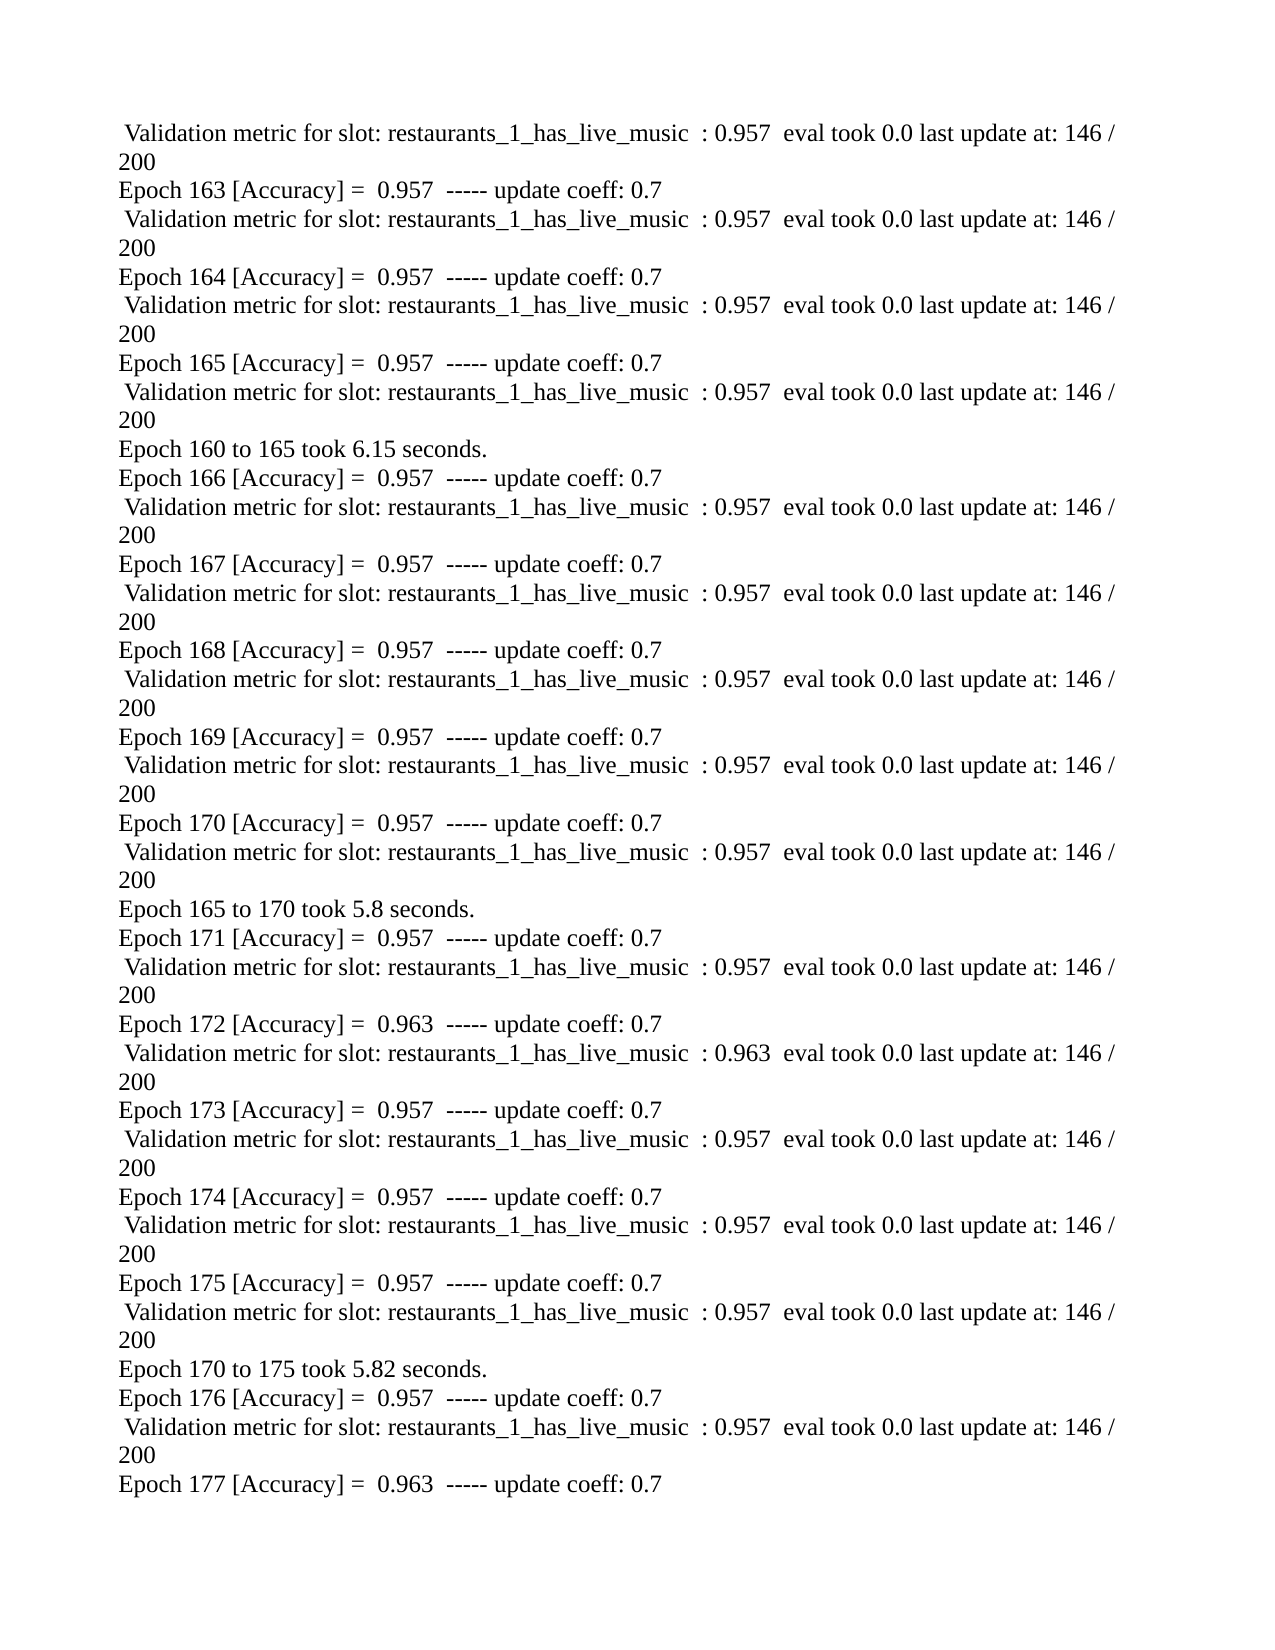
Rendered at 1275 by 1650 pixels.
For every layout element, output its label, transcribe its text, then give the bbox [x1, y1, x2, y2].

text Validation metric for slot: restaurants_1_has_live_music : 0.957 eval took 0.0 last update at: 146 / 200 [118, 578, 1157, 636]
text Epoch 169 [Accuracy] = 0.957 ----- update coeff: 0.7 [118, 722, 1157, 751]
text Epoch 163 [Accuracy] = 0.957 ----- update coeff: 0.7 [118, 176, 1157, 204]
text Epoch 173 [Accuracy] = 0.957 ----- update coeff: 0.7 [118, 1096, 1157, 1124]
text Validation metric for slot: restaurants_1_has_live_music : 0.957 eval took 0.0 last update at: 146 / 200 [118, 291, 1157, 348]
text Validation metric for slot: restaurants_1_has_live_music : 0.957 eval took 0.0 last update at: 146 / 200 [118, 664, 1157, 722]
text Validation metric for slot: restaurants_1_has_live_music : 0.957 eval took 0.0 last update at: 146 / 200 [118, 952, 1157, 1009]
text Epoch 170 to 175 took 5.82 seconds. [118, 1354, 1157, 1383]
text Validation metric for slot: restaurants_1_has_live_music : 0.957 eval took 0.0 last update at: 146 / 200 [118, 1124, 1157, 1182]
text Validation metric for slot: restaurants_1_has_live_music : 0.957 eval took 0.0 last update at: 146 / 200 [118, 1211, 1157, 1268]
text Validation metric for slot: restaurants_1_has_live_music : 0.957 eval took 0.0 last update at: 146 / 200 [118, 118, 1157, 176]
text Epoch 171 [Accuracy] = 0.957 ----- update coeff: 0.7 [118, 923, 1157, 952]
text Epoch 177 [Accuracy] = 0.963 ----- update coeff: 0.7 [118, 1469, 1157, 1498]
text Epoch 172 [Accuracy] = 0.963 ----- update coeff: 0.7 [118, 1009, 1157, 1038]
text Validation metric for slot: restaurants_1_has_live_music : 0.963 eval took 0.0 last update at: 146 / 200 [118, 1038, 1157, 1096]
text Validation metric for slot: restaurants_1_has_live_music : 0.957 eval took 0.0 last update at: 146 / 200 [118, 204, 1157, 262]
text Epoch 160 to 165 took 6.15 seconds. [118, 434, 1157, 463]
text Epoch 165 to 170 took 5.8 seconds. [118, 894, 1157, 923]
text Epoch 166 [Accuracy] = 0.957 ----- update coeff: 0.7 [118, 463, 1157, 492]
text Epoch 167 [Accuracy] = 0.957 ----- update coeff: 0.7 [118, 549, 1157, 578]
text Validation metric for slot: restaurants_1_has_live_music : 0.957 eval took 0.0 last update at: 146 / 200 [118, 377, 1157, 434]
text Validation metric for slot: restaurants_1_has_live_music : 0.957 eval took 0.0 last update at: 146 / 200 [118, 1297, 1157, 1354]
text Epoch 170 [Accuracy] = 0.957 ----- update coeff: 0.7 [118, 808, 1157, 837]
text Validation metric for slot: restaurants_1_has_live_music : 0.957 eval took 0.0 last update at: 146 / 200 [118, 751, 1157, 808]
text Epoch 176 [Accuracy] = 0.957 ----- update coeff: 0.7 [118, 1383, 1157, 1412]
text Validation metric for slot: restaurants_1_has_live_music : 0.957 eval took 0.0 last update at: 146 / 200 [118, 1412, 1157, 1469]
text Epoch 175 [Accuracy] = 0.957 ----- update coeff: 0.7 [118, 1268, 1157, 1297]
text Epoch 174 [Accuracy] = 0.957 ----- update coeff: 0.7 [118, 1182, 1157, 1211]
text Epoch 168 [Accuracy] = 0.957 ----- update coeff: 0.7 [118, 636, 1157, 664]
text Validation metric for slot: restaurants_1_has_live_music : 0.957 eval took 0.0 last update at: 146 / 200 [118, 837, 1157, 894]
text Validation metric for slot: restaurants_1_has_live_music : 0.957 eval took 0.0 last update at: 146 / 200 [118, 492, 1157, 549]
text Epoch 164 [Accuracy] = 0.957 ----- update coeff: 0.7 [118, 262, 1157, 291]
text Epoch 165 [Accuracy] = 0.957 ----- update coeff: 0.7 [118, 348, 1157, 377]
